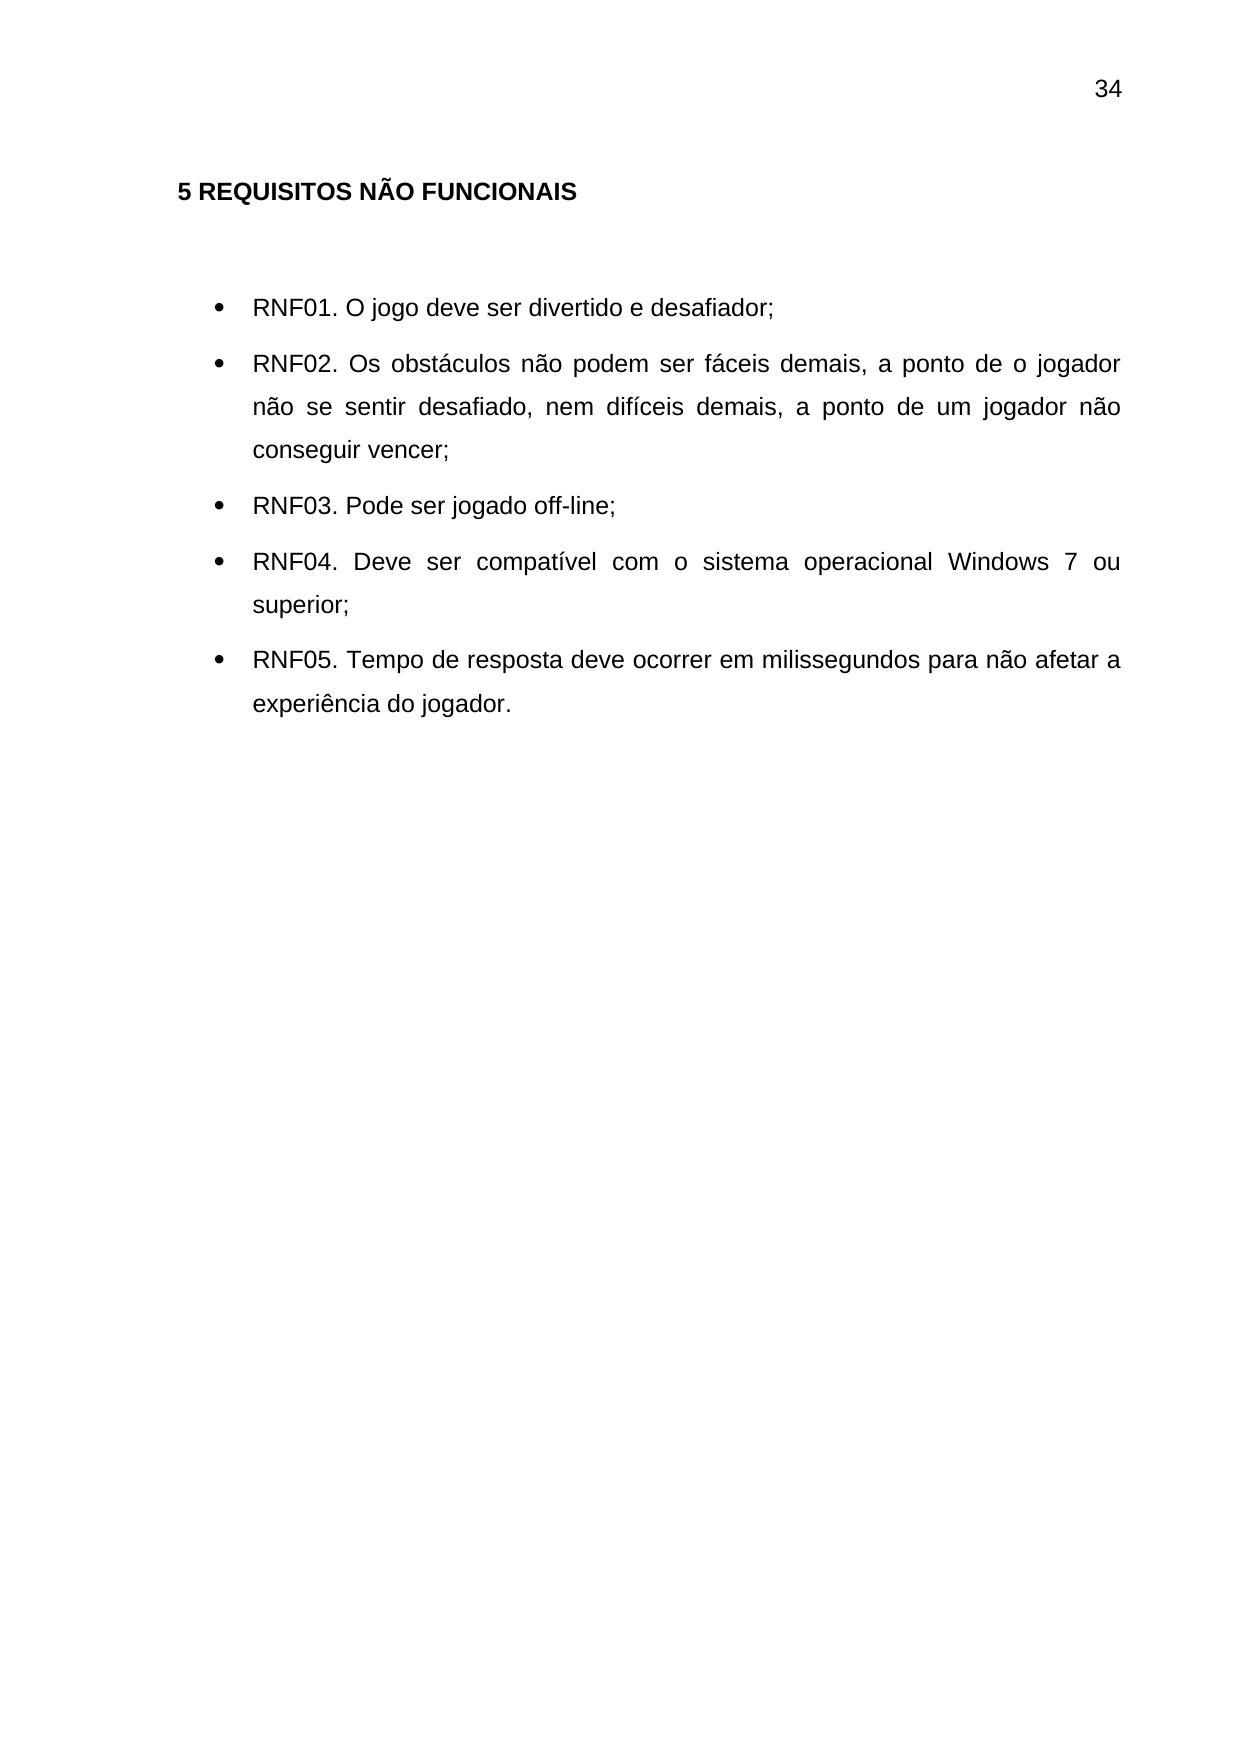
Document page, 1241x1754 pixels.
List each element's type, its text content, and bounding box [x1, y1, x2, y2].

list RNF04. Deve ser compatível com o sistema operacional Windows 7 ou superior; [215, 546, 1122, 618]
list RNF02. Os obstáculos não podem ser fáceis demais, a ponto de o jogador não se sentir desafiado, nem difíceis demais, a ponto de um jogador não conseguir vencer; [215, 349, 1122, 464]
list RNF05. Tempo de resposta deve ocorrer em milissegundos para não afetar a experiência do jogador. [215, 645, 1122, 717]
list RNF01. O jogo deve ser divertido e desafiador; [215, 293, 1122, 322]
subtitle 5 REQUISITOS NÃO FUNCIONAIS [177, 177, 1122, 206]
list RNF03. Pode ser jogado off-line; [215, 491, 1122, 519]
